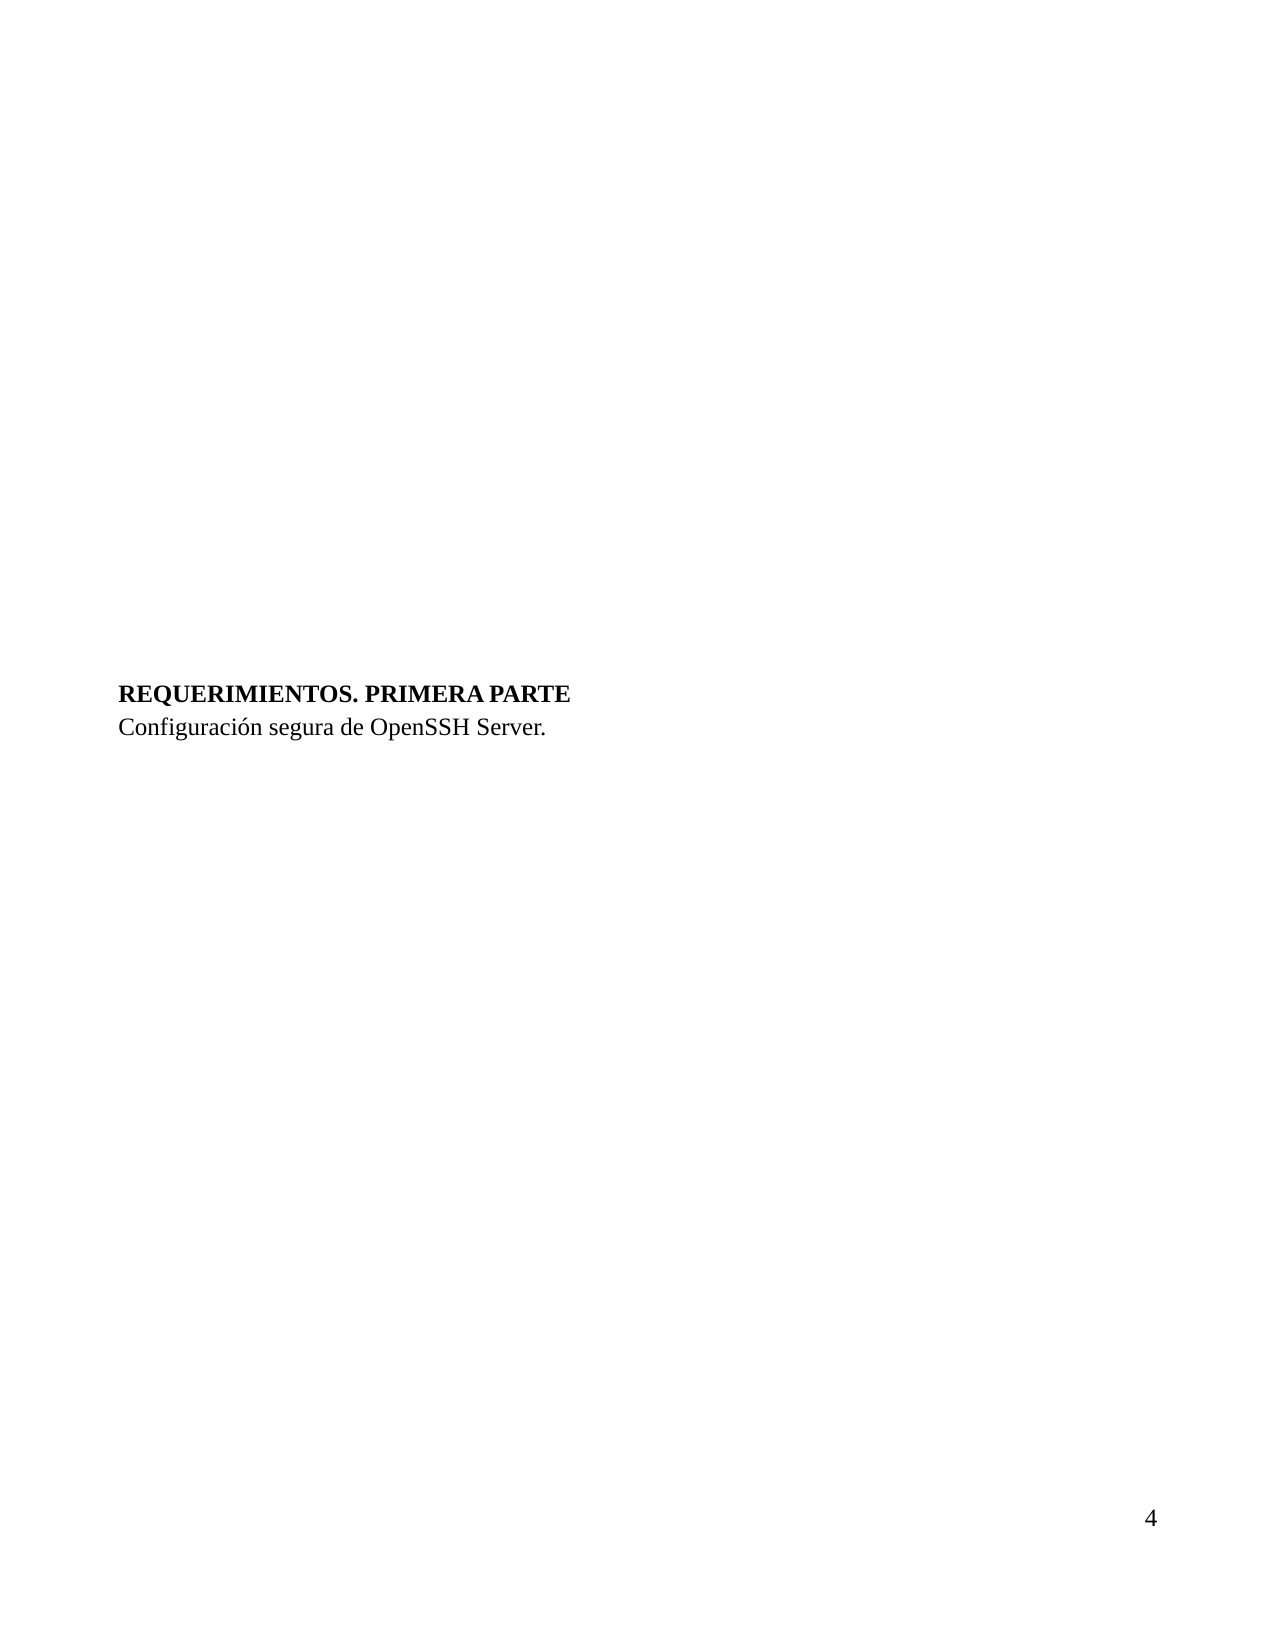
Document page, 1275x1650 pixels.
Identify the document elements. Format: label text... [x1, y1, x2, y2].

text REQUERIMIENTOS. PRIMERA PARTE [118, 679, 1157, 708]
text Configuración segura de OpenSSH Server. [118, 712, 1157, 741]
